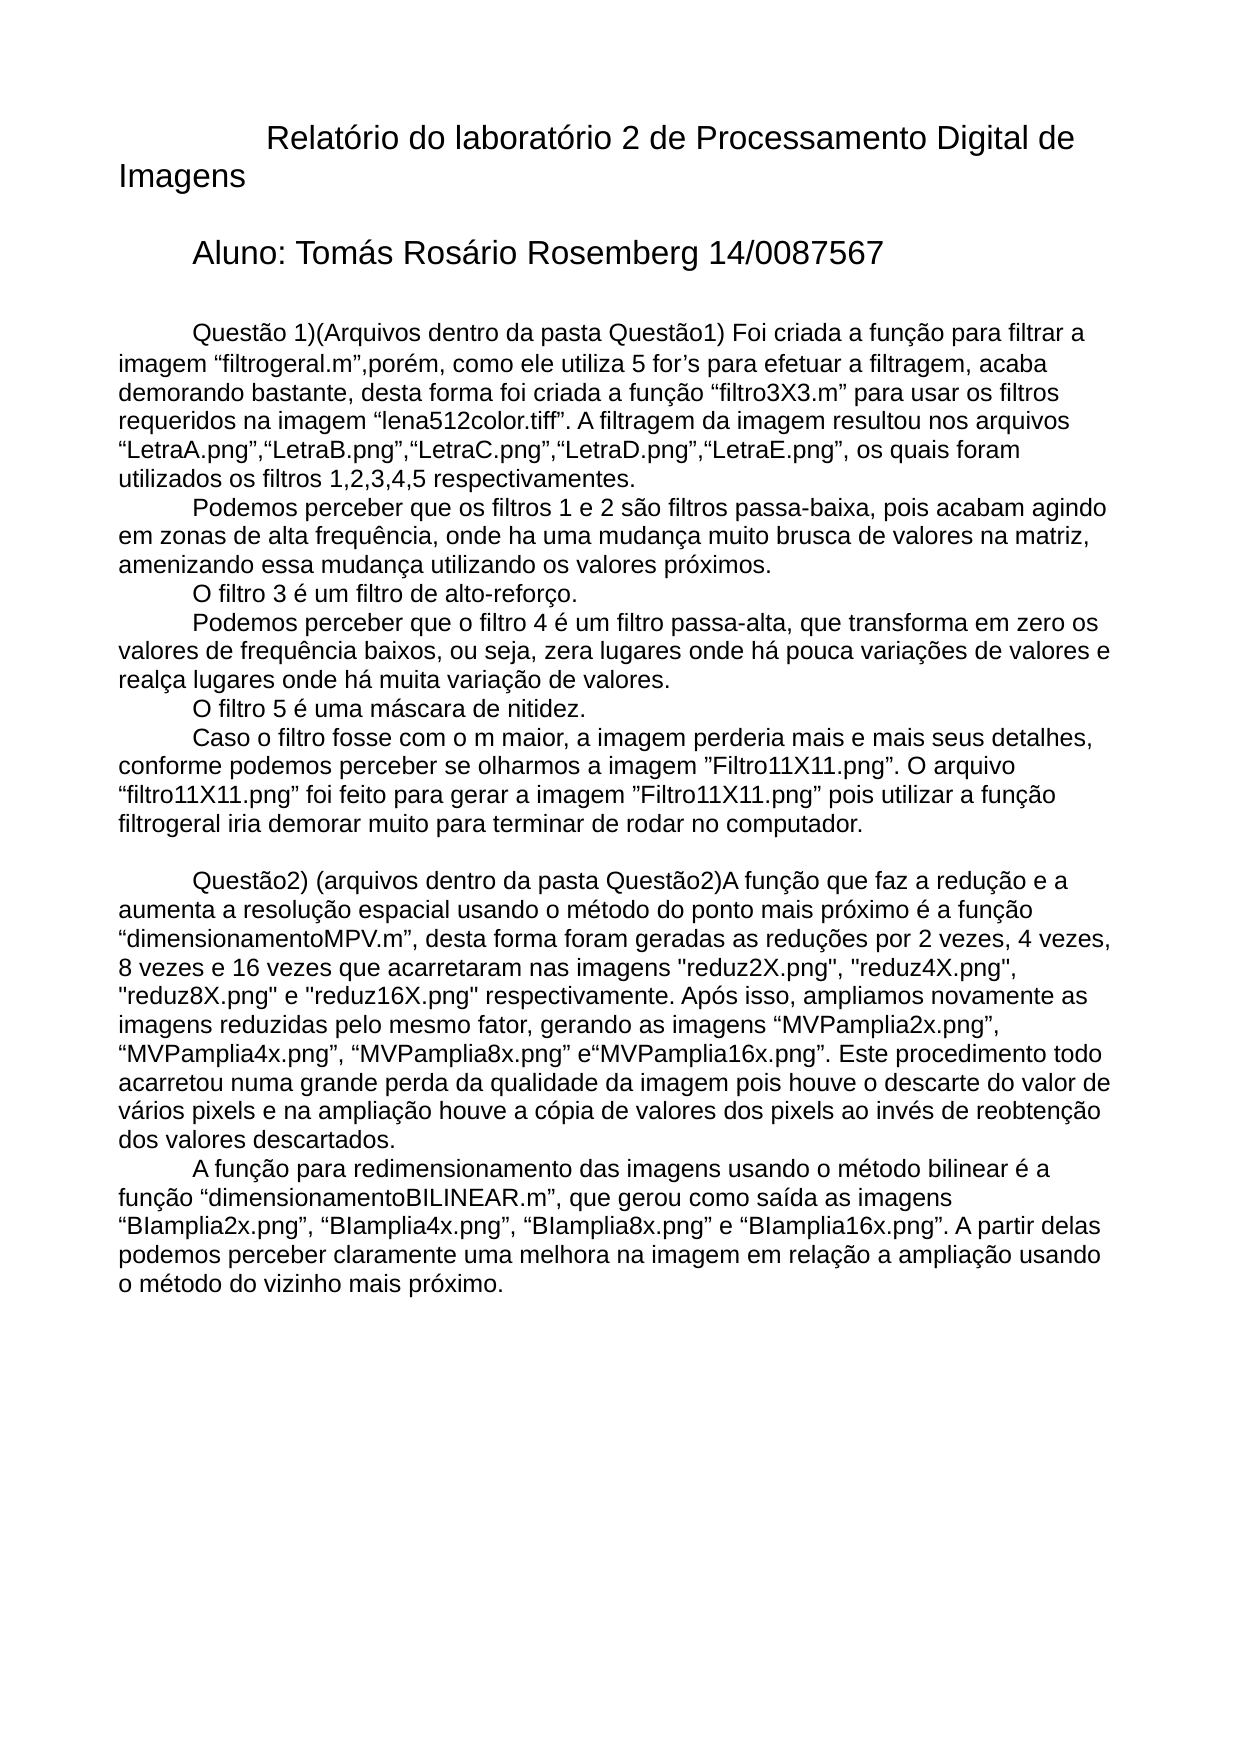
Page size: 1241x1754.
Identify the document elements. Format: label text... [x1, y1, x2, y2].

text Caso o filtro fosse com o m maior, a imagem perderia mais e mais seus detalhes, conforme podemos perceber se olharmos a imagem ”Filtro11X11.png”. O arquivo “filtro11X11.png” foi feito para gerar a imagem ”Filtro11X11.png” pois utilizar a função filtrogeral iria demorar muito para terminar de rodar no computador. [118, 722, 1122, 837]
text Aluno: Tomás Rosário Rosemberg 14/0087567 [118, 233, 1122, 272]
text Questão 1)(Arquivos dentro da pasta Questão1) Foi criada a função para filtrar a imagem “filtrogeral.m”,porém, como ele utiliza 5 for’s para efetuar a filtragem, acaba demorando bastante, desta forma foi criada a função “filtro3X3.m” para usar os filtros requeridos na imagem “lena512color.tiff”. A filtragem da imagem resultou nos arquivos “LetraA.png”,“LetraB.png”,“LetraC.png”,“LetraD.png”,“LetraE.png”, os quais foram utilizados os filtros 1,2,3,4,5 respectivamentes. [118, 310, 1122, 492]
text Podemos perceber que os filtros 1 e 2 são filtros passa-baixa, pois acabam agindo em zonas de alta frequência, onde ha uma mudança muito brusca de valores na matriz, amenizando essa mudança utilizando os valores próximos. [118, 492, 1122, 579]
text Relatório do laboratório 2 de Processamento Digital de Imagens [118, 118, 1122, 195]
text O filtro 3 é um filtro de alto-reforço. [118, 579, 1122, 607]
text Podemos perceber que o filtro 4 é um filtro passa-alta, que transforma em zero os valores de frequência baixos, ou seja, zera lugares onde há pouca variações de valores e realça lugares onde há muita variação de valores. [118, 607, 1122, 694]
text A função para redimensionamento das imagens usando o método bilinear é a função “dimensionamentoBILINEAR.m”, que gerou como saída as imagens “BIamplia2x.png”, “BIamplia4x.png”, “BIamplia8x.png” e “BIamplia16x.png”. A partir delas podemos perceber claramente uma melhora na imagem em relação a ampliação usando o método do vizinho mais próximo. [118, 1154, 1122, 1297]
text O filtro 5 é uma máscara de nitidez. [118, 694, 1122, 722]
text Questão2) (arquivos dentro da pasta Questão2)A função que faz a redução e a aumenta a resolução espacial usando o método do ponto mais próximo é a função “dimensionamentoMPV.m”, desta forma foram geradas as reduções por 2 vezes, 4 vezes, 8 vezes e 16 vezes que acarretaram nas imagens "reduz2X.png", "reduz4X.png", "reduz8X.png" e "reduz16X.png" respectivamente. Após isso, ampliamos novamente as imagens reduzidas pelo mesmo fator, gerando as imagens “MVPamplia2x.png”, “MVPamplia4x.png”, “MVPamplia8x.png” e“MVPamplia16x.png”. Este procedimento todo acarretou numa grande perda da qualidade da imagem pois houve o descarte do valor de vários pixels e na ampliação houve a cópia de valores dos pixels ao invés de reobtenção dos valores descartados. [118, 866, 1122, 1154]
